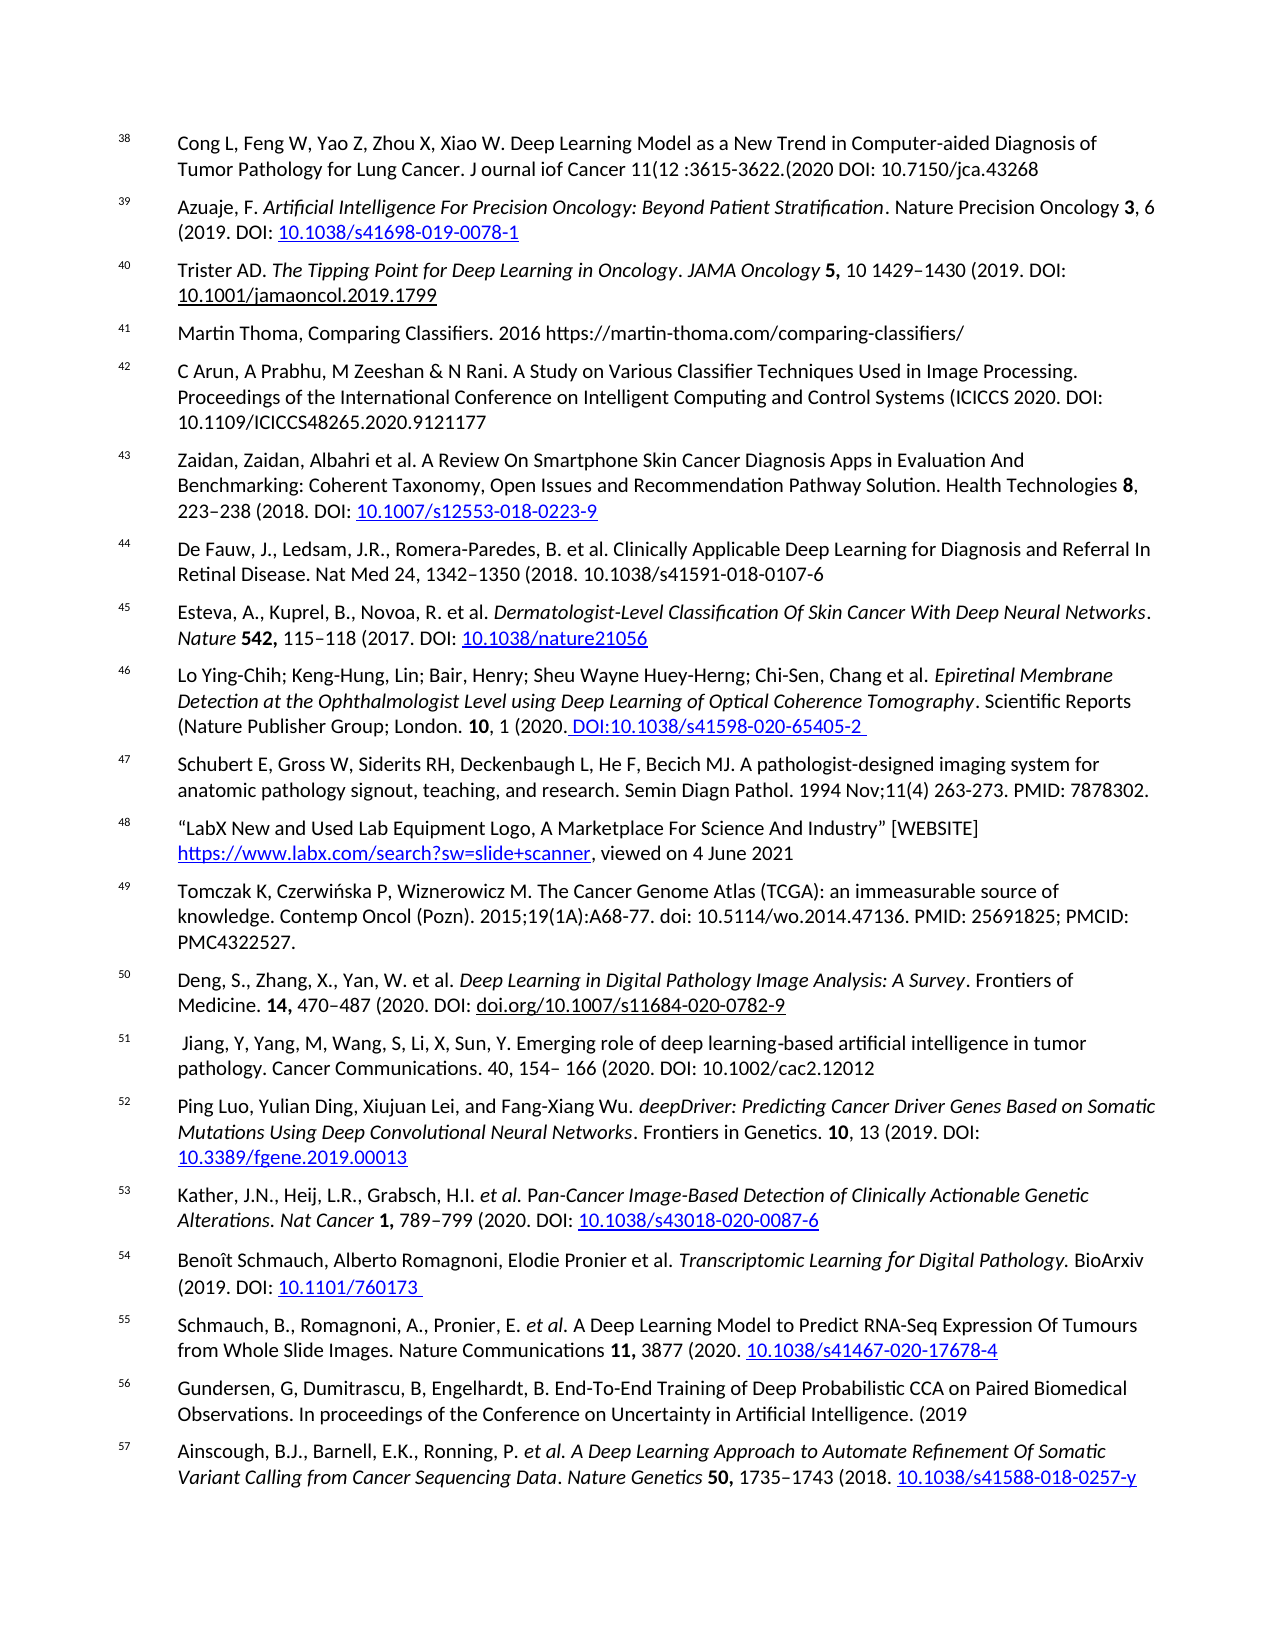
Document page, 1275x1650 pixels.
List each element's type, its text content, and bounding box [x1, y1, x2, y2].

text Cong L, Feng W, Yao Z, Zhou X, Xiao W. Deep Learning Model as a New Trend in Computer-aided Diagnosis of Tumor Pathology for Lung Cancer. J ournal iof Cancer 11(12 :3615-3622.(2020 DOI: 10.7150/jca.43268 [118, 131, 1157, 181]
text C Arun, A Prabhu, M Zeeshan & N Rani. A Study on Various Classifier Techniques Used in Image Processing. Proceedings of the International Conference on Intelligent Computing and Control Systems (ICICCS 2020. DOI: 10.1109/ICICCS48265.2020.9121177 [118, 358, 1157, 435]
text Schmauch, B., Romagnoni, A., Pronier, E. et al. A Deep Learning Model to Predict RNA-Seq Expression Of Tumours from Whole Slide Images. Nature Communications 11, 3877 (2020. 10.1038/s41467-020-17678-4 [118, 1312, 1157, 1363]
text De Fauw, J., Ledsam, J.R., Romera-Paredes, B. et al. Clinically Applicable Deep Learning for Diagnosis and Referral In Retinal Disease. Nat Med 24, 1342–1350 (2018. 10.1038/s41591-018-0107-6 [118, 536, 1157, 587]
text Jiang, Y, Yang, M, Wang, S, Li, X, Sun, Y. Emerging role of deep learning‐based artificial intelligence in tumor pathology. Cancer Communications. 40, 154– 166 (2020. DOI: 10.1002/cac2.12012 [118, 1030, 1157, 1081]
text Martin Thoma, Comparing Classifiers. 2016 https://martin-thoma.com/comparing-classifiers/ [118, 321, 1157, 346]
text Deng, S., Zhang, X., Yan, W. et al. Deep Learning in Digital Pathology Image Analysis: A Survey. Frontiers of Medicine. 14, 470–487 (2020. DOI: doi.org/10.1007/s11684-020-0782-9 [118, 967, 1157, 1018]
text Kather, J.N., Heij, L.R., Grabsch, H.I. et al. Pan-Cancer Image-Based Detection of Clinically Actionable Genetic Alterations. Nat Cancer 1, 789–799 (2020. DOI: 10.1038/s43018-020-0087-6 [118, 1182, 1157, 1233]
text Trister AD. The Tipping Point for Deep Learning in Oncology. JAMA Oncology 5, 10 1429–1430 (2019. DOI: 10.1001/jamaoncol.2019.1799 [118, 257, 1157, 308]
text Lo Ying-Chih; Keng-Hung, Lin; Bair, Henry; Sheu Wayne Huey-Herng; Chi-Sen, Chang et al. Epiretinal Membrane Detection at the Ophthalmologist Level using Deep Learning of Optical Coherence Tomography. Scientific Reports (Nature Publisher Group; London. 10, 1 (2020. DOI:10.1038/s41598-020-65405-2 [118, 663, 1157, 739]
text Esteva, A., Kuprel, B., Novoa, R. et al. Dermatologist-Level Classification Of Skin Cancer With Deep Neural Networks. Nature 542, 115–118 (2017. DOI: 10.1038/nature21056 [118, 599, 1157, 650]
text Tomczak K, Czerwińska P, Wiznerowicz M. The Cancer Genome Atlas (TCGA): an immeasurable source of knowledge. Contemp Oncol (Pozn). 2015;19(1A):A68-77. doi: 10.5114/wo.2014.47136. PMID: 25691825; PMCID: PMC4322527. [118, 878, 1157, 954]
text Gundersen, G, Dumitrascu, B, Engelhardt, B. End-To-End Training of Deep Probabilistic CCA on Paired Biomedical Observations. In proceedings of the Conference on Uncertainty in Artificial Intelligence. (2019 [118, 1375, 1157, 1426]
text Schubert E, Gross W, Siderits RH, Deckenbaugh L, He F, Becich MJ. A pathologist-designed imaging system for anatomic pathology signout, teaching, and research. Semin Diagn Pathol. 1994 Nov;11(4) 263-273. PMID: 7878302. [118, 751, 1157, 802]
text Ainscough, B.J., Barnell, E.K., Ronning, P. et al. A Deep Learning Approach to Automate Refinement Of Somatic Variant Calling from Cancer Sequencing Data. Nature Genetics 50, 1735–1743 (2018. 10.1038/s41588-018-0257-y [118, 1439, 1157, 1489]
text Ping Luo, Yulian Ding, Xiujuan Lei, and Fang-Xiang Wu. deepDriver: Predicting Cancer Driver Genes Based on Somatic Mutations Using Deep Convolutional Neural Networks. Frontiers in Genetics. 10, 13 (2019. DOI: 10.3389/fgene.2019.00013 [118, 1093, 1157, 1170]
text “LabX New and Used Lab Equipment Logo, A Marketplace For Science And Industry” [WEBSITE] https://www.labx.com/search?sw=slide+scanner, viewed on 4 June 2021 [118, 815, 1157, 866]
text Benoît Schmauch, Alberto Romagnoni, Elodie Pronier et al. Transcriptomic Learning for Digital Pathology. BioArxiv (2019. DOI: 10.1101/760173 [118, 1246, 1157, 1299]
text Azuaje, F. Artificial Intelligence For Precision Oncology: Beyond Patient Stratification. Nature Precision Oncology 3, 6 (2019. DOI: 10.1038/s41698-019-0078-1 [118, 194, 1157, 245]
text Zaidan, Zaidan, Albahri et al. A Review On Smartphone Skin Cancer Diagnosis Apps in Evaluation And Benchmarking: Coherent Taxonomy, Open Issues and Recommendation Pathway Solution. Health Technologies 8, 223–238 (2018. DOI: 10.1007/s12553-018-0223-9 [118, 447, 1157, 523]
